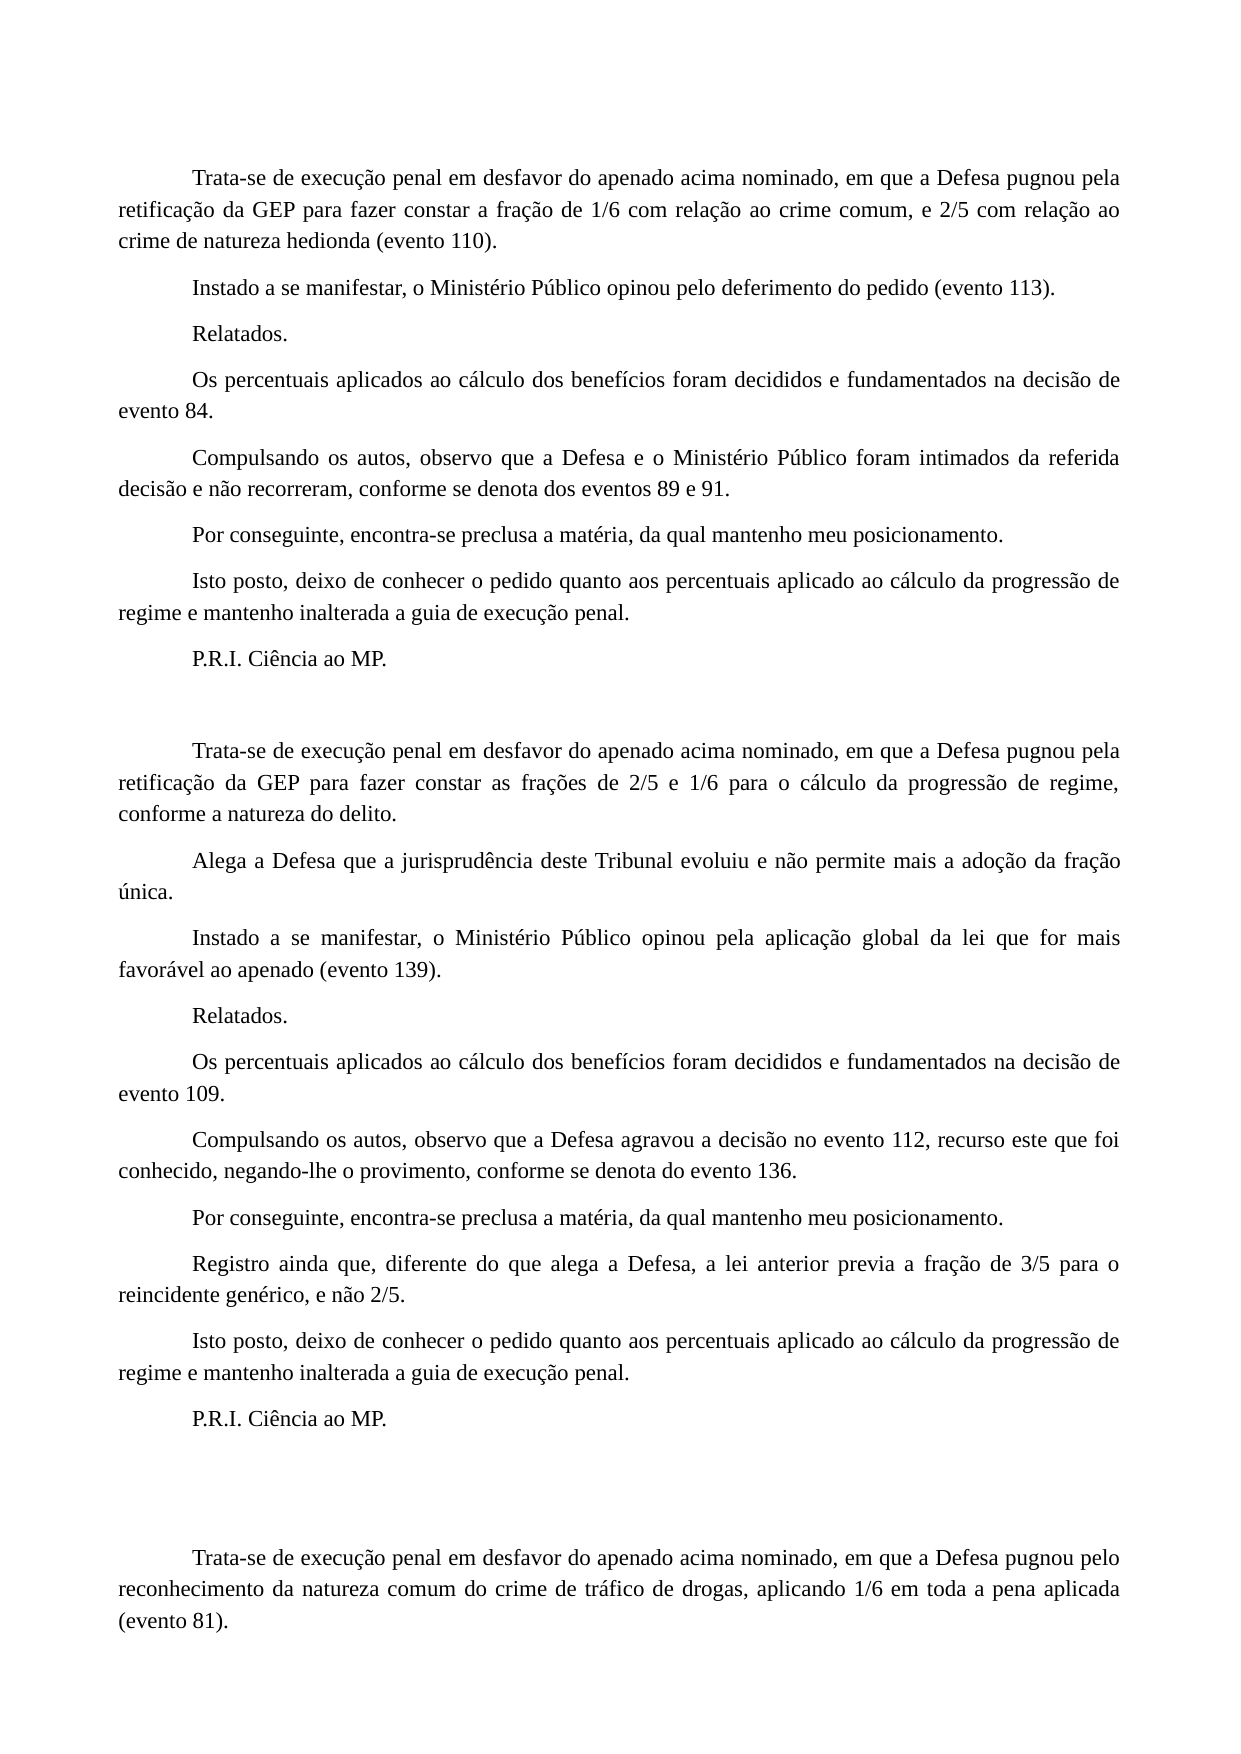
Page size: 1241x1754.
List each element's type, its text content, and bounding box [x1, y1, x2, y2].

text Trata-se de execução penal em desfavor do apenado acima nominado, em que a Defesa pugnou pelo reconhecimento da natureza comum do crime de tráfico de drogas, aplicando 1/6 em toda a pena aplicada (evento 81). [118, 1544, 1122, 1633]
text Compulsando os autos, observo que a Defesa e o Ministério Público foram intimados da referida decisão e não recorreram, conforme se denota dos eventos 89 e 91. [118, 443, 1122, 501]
text Instado a se manifestar, o Ministério Público opinou pelo deferimento do pedido (evento 113). [118, 273, 1122, 300]
text P.R.I. Ciência ao MP. [118, 1405, 1122, 1432]
text Trata-se de execução penal em desfavor do apenado acima nominado, em que a Defesa pugnou pela retificação da GEP para fazer constar as frações de 2/5 e 1/6 para o cálculo da progressão de regime, conforme a natureza do delito. [118, 737, 1122, 827]
text Os percentuais aplicados ao cálculo dos benefícios foram decididos e fundamentados na decisão de evento 109. [118, 1048, 1122, 1106]
text Por conseguinte, encontra-se preclusa a matéria, da qual mantenho meu posicionamento. [118, 521, 1122, 548]
text Registro ainda que, diferente do que alega a Defesa, a lei anterior previa a fração de 3/5 para o reincidente genérico, e não 2/5. [118, 1250, 1122, 1308]
text P.R.I. Ciência ao MP. [118, 645, 1122, 671]
text Alega a Defesa que a jurisprudência deste Tribunal evoluiu e não permite mais a adoção da fração única. [118, 847, 1122, 904]
text Relatados. [118, 320, 1122, 346]
text Isto posto, deixo de conhecer o pedido quanto aos percentuais aplicado ao cálculo da progressão de regime e mantenho inalterada a guia de execução penal. [118, 1327, 1122, 1385]
text Relatados. [118, 1002, 1122, 1028]
text Instado a se manifestar, o Ministério Público opinou pela aplicação global da lei que for mais favorável ao apenado (evento 139). [118, 924, 1122, 982]
text Compulsando os autos, observo que a Defesa agravou a decisão no evento 112, recurso este que foi conhecido, negando-lhe o provimento, conforme se denota do evento 136. [118, 1126, 1122, 1184]
text Os percentuais aplicados ao cálculo dos benefícios foram decididos e fundamentados na decisão de evento 84. [118, 366, 1122, 424]
text Isto posto, deixo de conhecer o pedido quanto aos percentuais aplicado ao cálculo da progressão de regime e mantenho inalterada a guia de execução penal. [118, 567, 1122, 625]
text Trata-se de execução penal em desfavor do apenado acima nominado, em que a Defesa pugnou pela retificação da GEP para fazer constar a fração de 1/6 com relação ao crime comum, e 2/5 com relação ao crime de natureza hedionda (evento 110). [118, 164, 1122, 254]
text Por conseguinte, encontra-se preclusa a matéria, da qual mantenho meu posicionamento. [118, 1204, 1122, 1230]
